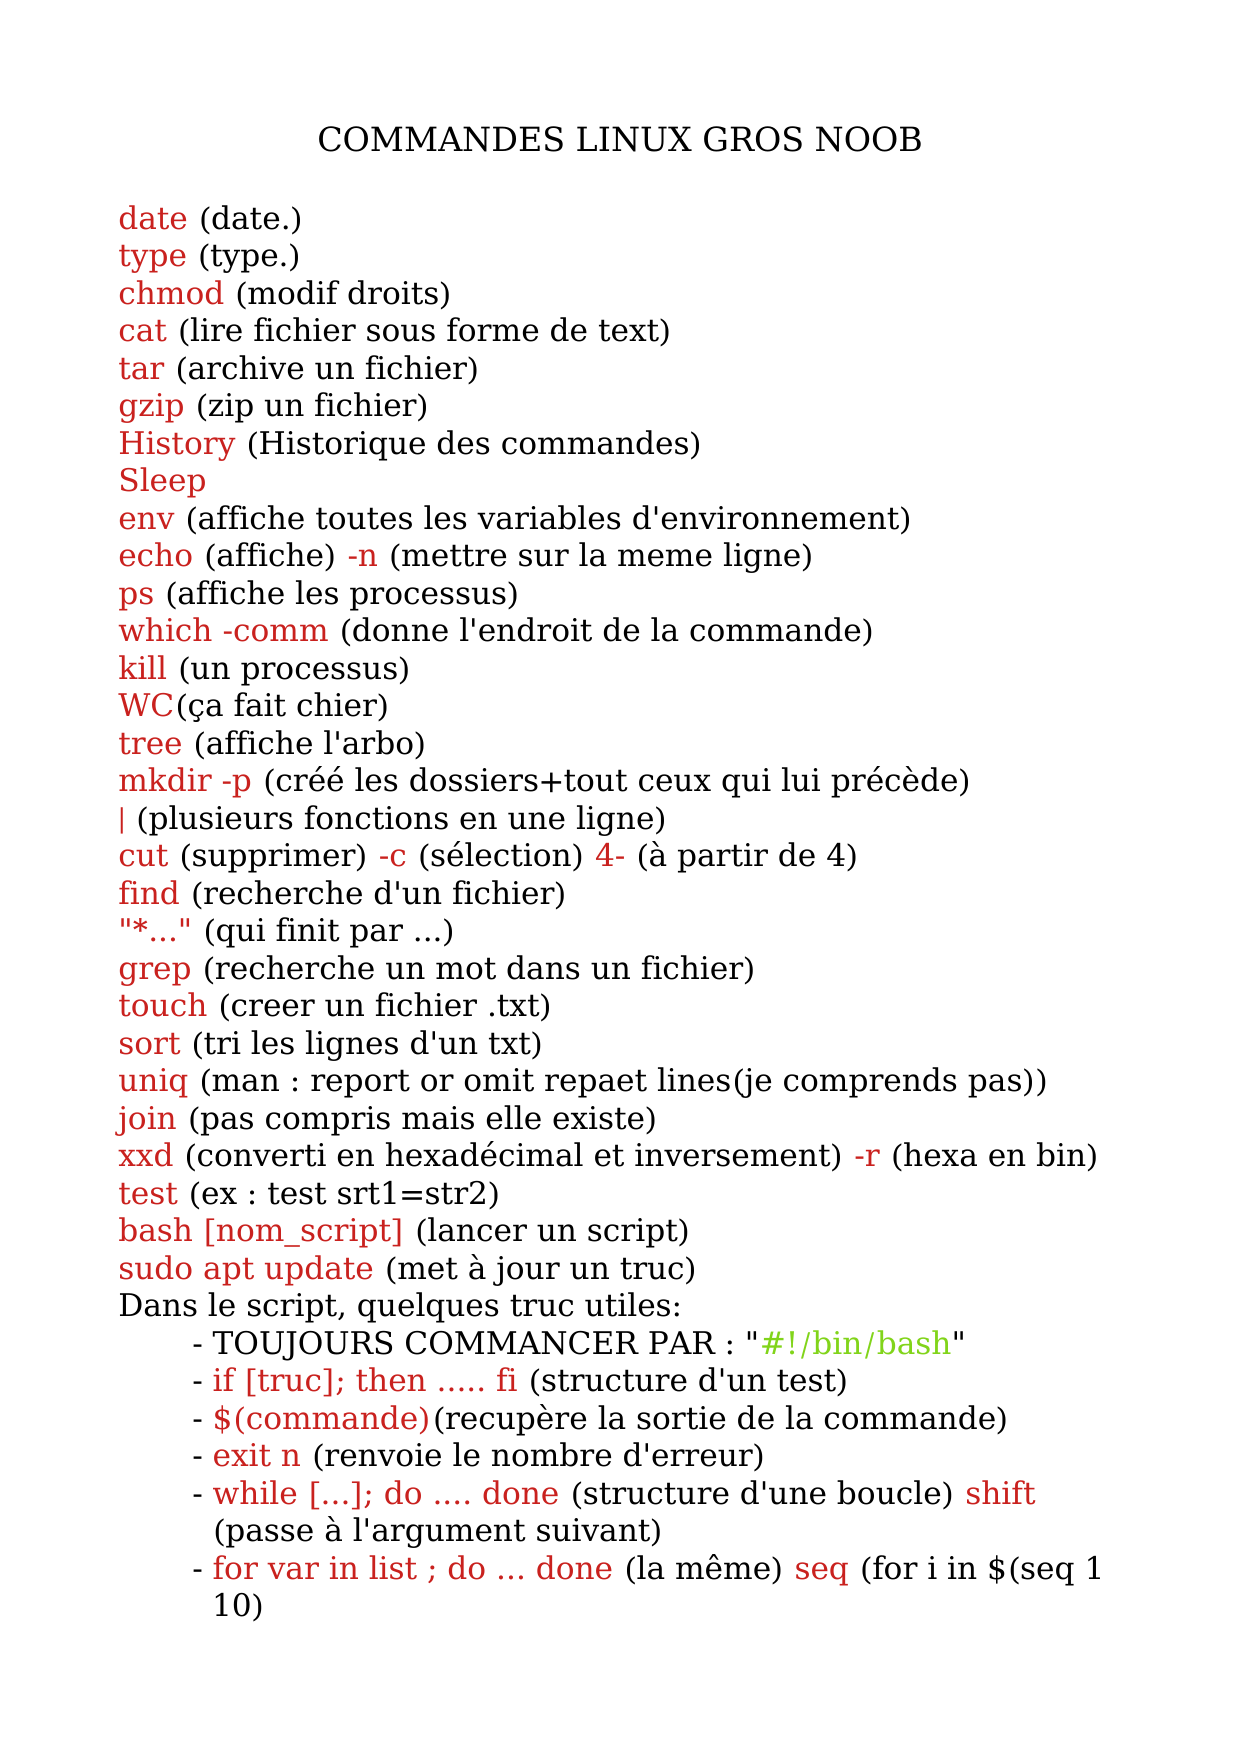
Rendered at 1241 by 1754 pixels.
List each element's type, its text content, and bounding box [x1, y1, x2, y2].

text COMMANDES LINUX GROS NOOB [118, 118, 1122, 158]
text "*..." (qui finit par ...) [118, 911, 1122, 948]
text uniq (man : report or omit repaet lines(je comprends pas)) [118, 1061, 1122, 1098]
text - if [truc]; then ..... fi (structure d'un test) [118, 1361, 1122, 1398]
text cut (supprimer) -c (sélection) 4- (à partir de 4) [118, 836, 1122, 873]
text History (Historique des commandes) [118, 423, 1122, 461]
text chmod (modif droits) [118, 273, 1122, 311]
text - $(commande)(recupère la sortie de la commande) [118, 1398, 1122, 1436]
text kill (un processus) [118, 648, 1122, 686]
text mkdir -p (créé les dossiers+tout ceux qui lui précède) [118, 761, 1122, 798]
text - while [...]; do .... done (structure d'une boucle) shift (passe à l'argument suivant) [118, 1473, 1122, 1548]
text env (affiche toutes les variables d'environnement) [118, 498, 1122, 536]
text xxd (converti en hexadécimal et inversement) -r (hexa en bin) [118, 1136, 1122, 1173]
text - exit n (renvoie le nombre d'erreur) [118, 1436, 1122, 1473]
text grep (recherche un mot dans un fichier) [118, 948, 1122, 986]
text type (type.) [118, 236, 1122, 273]
text gzip (zip un fichier) [118, 386, 1122, 423]
text ps (affiche les processus) [118, 573, 1122, 611]
text bash [nom_script] (lancer un script) [118, 1211, 1122, 1248]
text test (ex : test srt1=str2) [118, 1173, 1122, 1211]
text echo (affiche) -n (mettre sur la meme ligne) [118, 536, 1122, 573]
text touch (creer un fichier .txt) [118, 986, 1122, 1023]
text sudo apt update (met à jour un truc) [118, 1248, 1122, 1286]
text which -comm (donne l'endroit de la commande) [118, 611, 1122, 648]
text cat (lire fichier sous forme de text) [118, 311, 1122, 348]
text find (recherche d'un fichier) [118, 873, 1122, 911]
text tree (affiche l'arbo) [118, 723, 1122, 761]
text tar (archive un fichier) [118, 348, 1122, 386]
text date (date.) [118, 198, 1122, 236]
text - TOUJOURS COMMANCER PAR : "#!/bin/bash" [118, 1323, 1122, 1361]
text join (pas compris mais elle existe) [118, 1098, 1122, 1136]
text | (plusieurs fonctions en une ligne) [118, 798, 1122, 836]
text sort (tri les lignes d'un txt) [118, 1023, 1122, 1061]
text WC(ça fait chier) [118, 686, 1122, 723]
text Sleep [118, 461, 1122, 498]
text - for var in list ; do ... done (la même) seq (for i in $(seq 1 10) [118, 1548, 1122, 1623]
text Dans le script, quelques truc utiles: [118, 1286, 1122, 1323]
